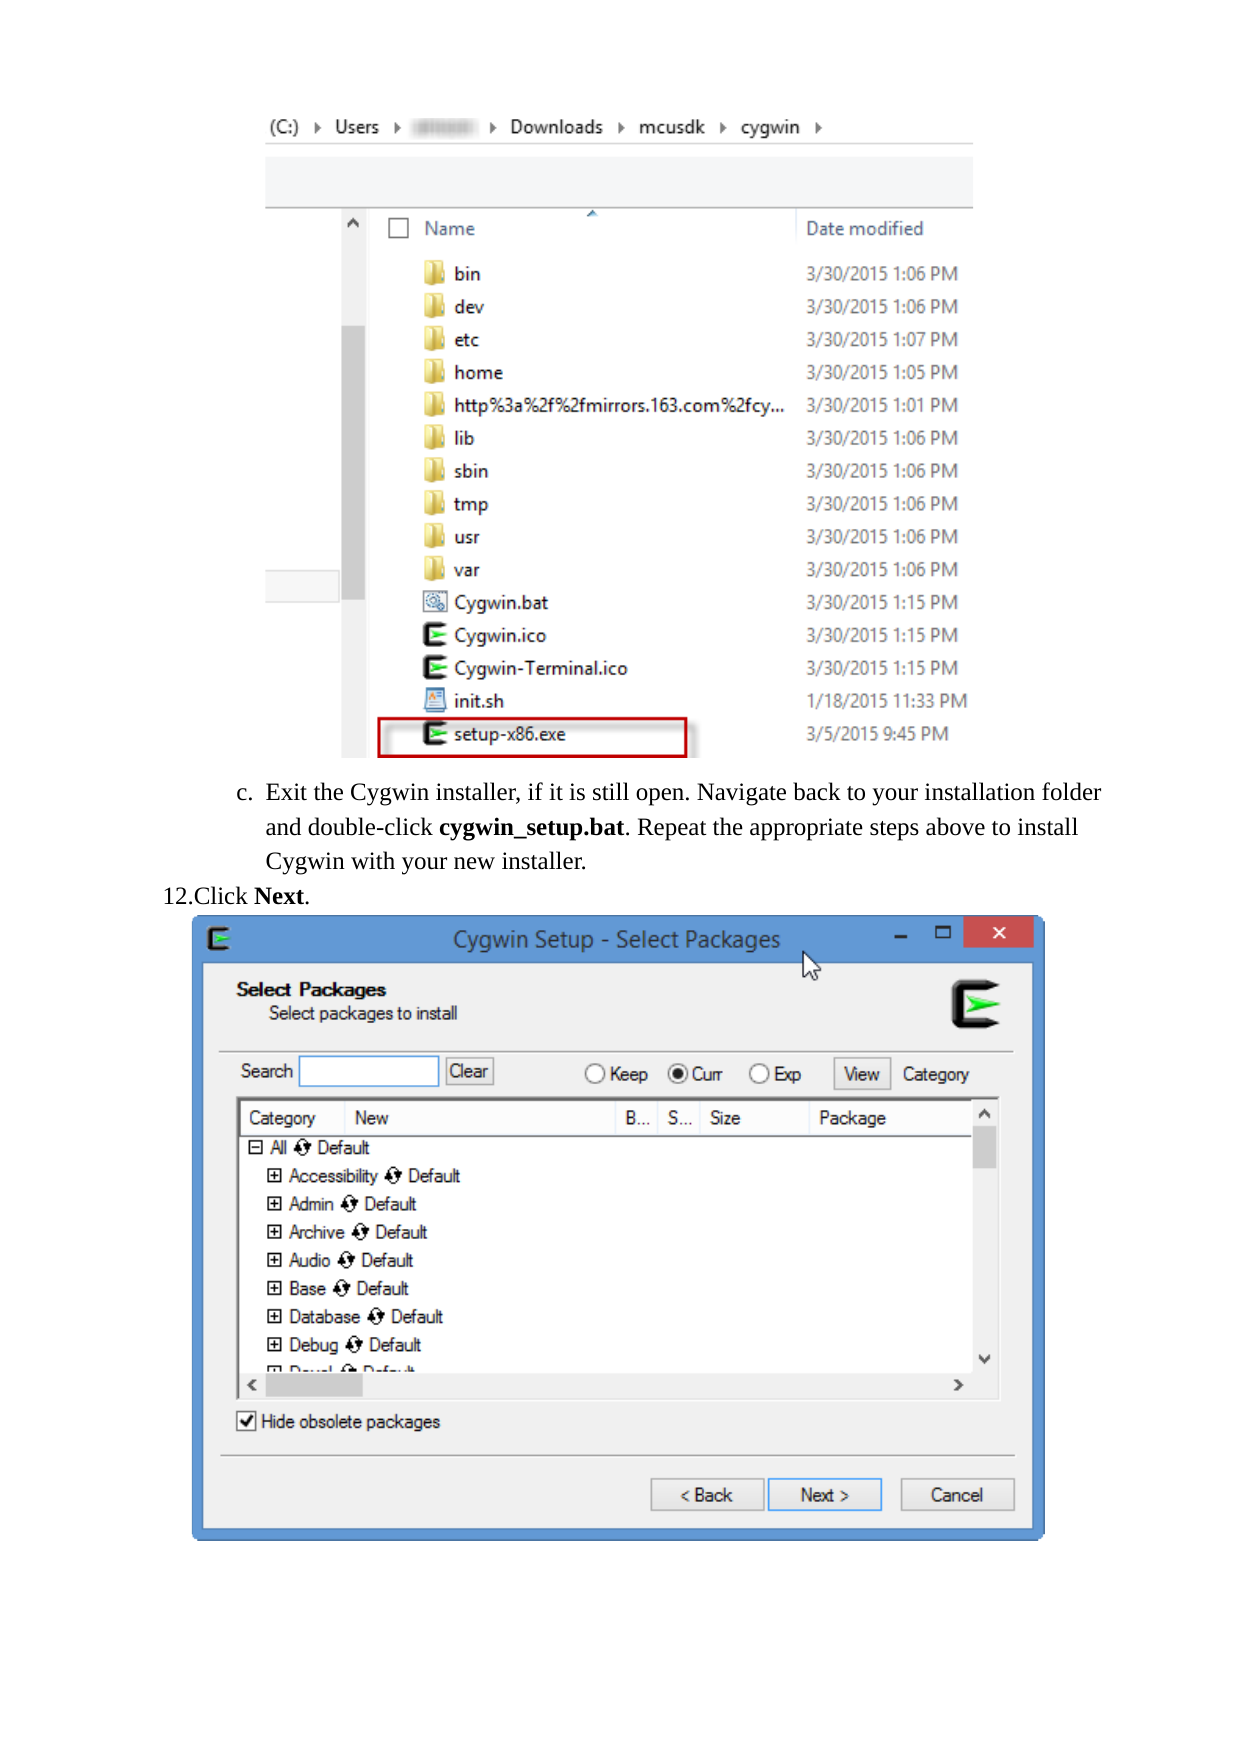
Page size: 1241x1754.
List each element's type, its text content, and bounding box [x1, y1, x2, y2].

list Exit the Cygwin installer, if it is still open. Navigate back to your installation folder and double-click cygwin_setup.bat. Repeat the appropriate steps above to install Cygwin with your new installer. [236, 777, 1122, 875]
list Click Next. [162, 881, 1122, 1540]
list [236, 118, 265, 757]
picture [191, 915, 1045, 1541]
picture [265, 118, 974, 758]
list [974, 118, 1122, 757]
